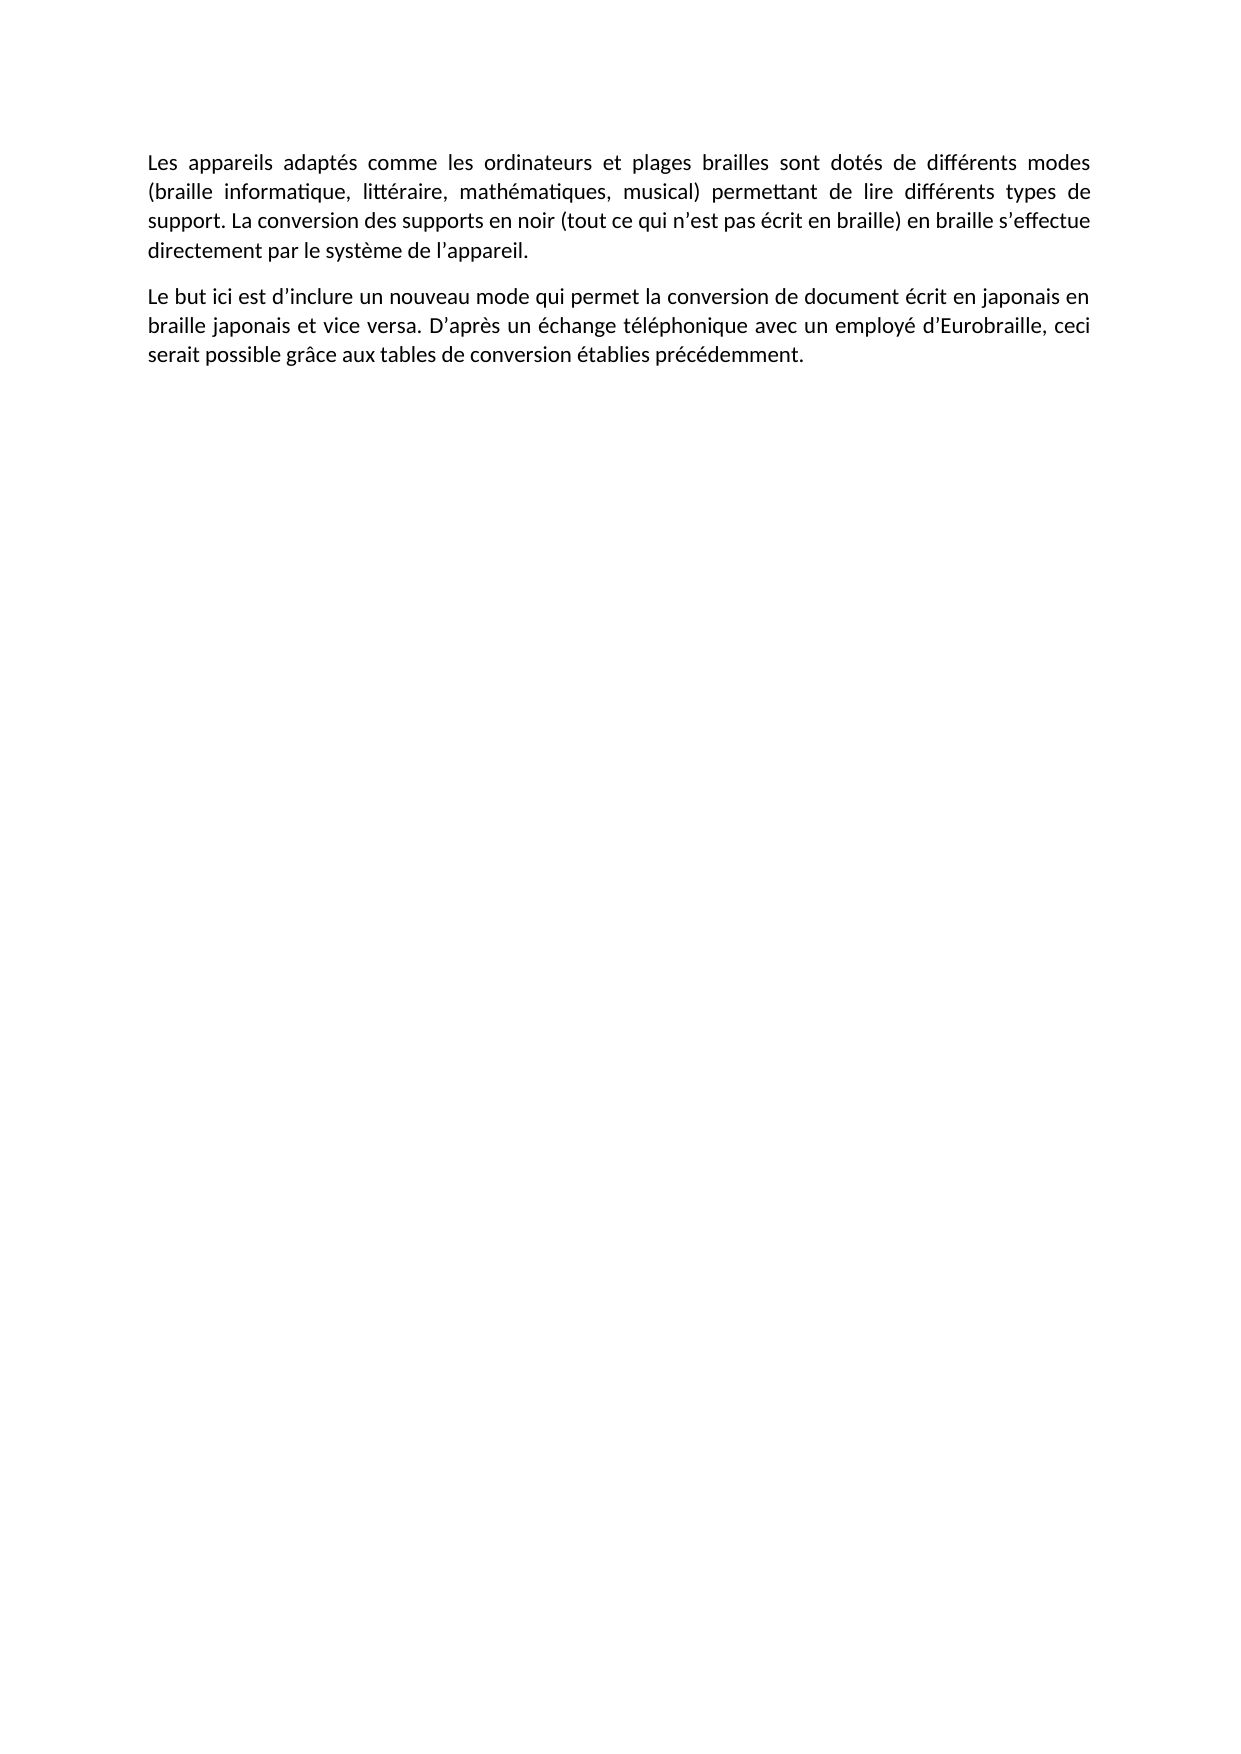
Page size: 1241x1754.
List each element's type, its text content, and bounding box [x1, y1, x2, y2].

text Le but ici est d’inclure un nouveau mode qui permet la conversion de document écrit en japonais en braille japonais et vice versa. D’après un échange téléphonique avec un employé d’Eurobraille, ceci serait possible grâce aux tables de conversion établies précédemment. [148, 282, 1093, 368]
text Les appareils adaptés comme les ordinateurs et plages brailles sont dotés de différents modes (braille informatique, littéraire, mathématiques, musical) permettant de lire différents types de support. La conversion des supports en noir (tout ce qui n’est pas écrit en braille) en braille s’effectue directement par le système de l’appareil. [148, 148, 1093, 264]
